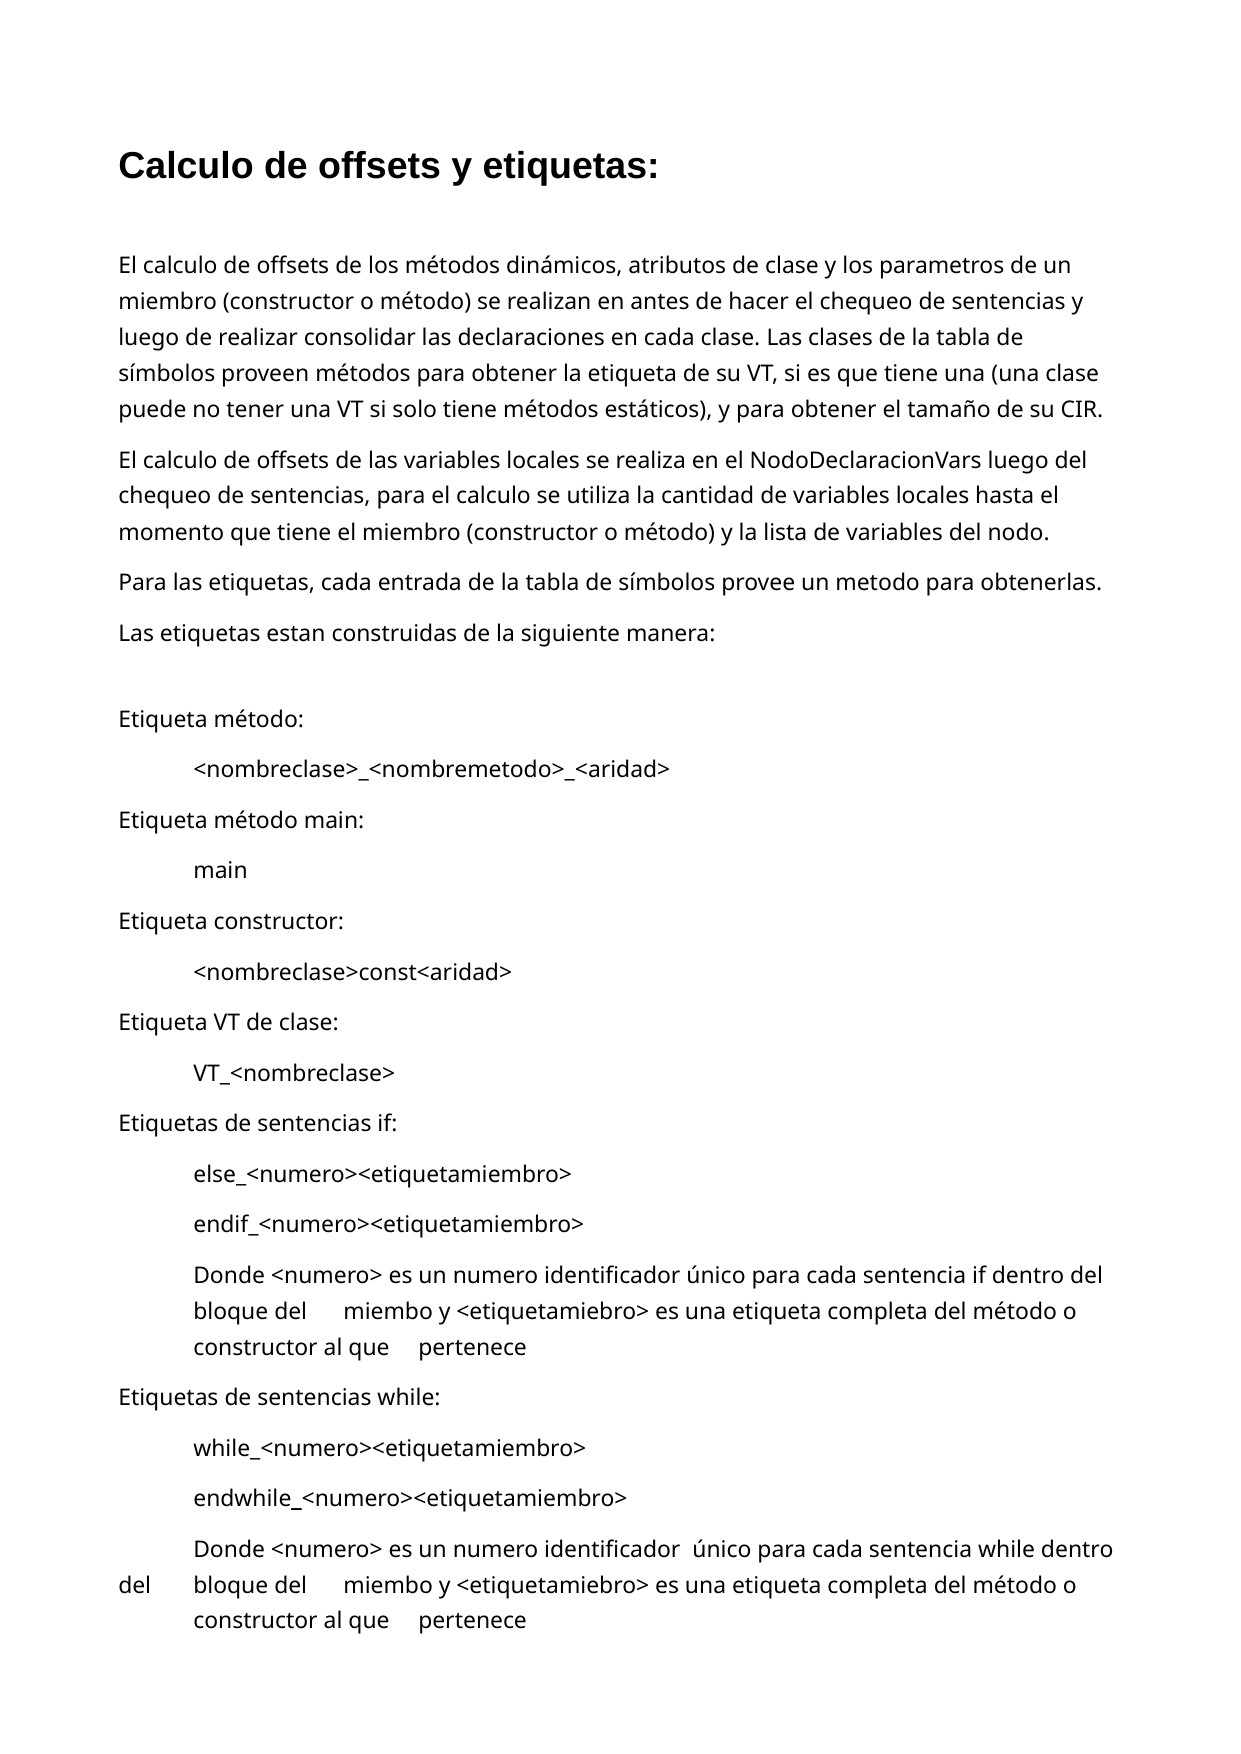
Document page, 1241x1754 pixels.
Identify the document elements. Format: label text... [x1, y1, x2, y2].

subtitle Donde <numero> es un numero identificador único para cada sentencia if dentro del bloque del miembo y <etiquetamiebro> es una etiqueta completa del método o constructor al que pertenece [118, 1259, 1122, 1362]
subtitle Etiqueta constructor: [118, 905, 1122, 936]
subtitle Etiqueta VT de clase: [118, 1006, 1122, 1037]
subtitle El calculo de offsets de los métodos dinámicos, atributos de clase y los parametros de un miembro (constructor o método) se realizan en antes de hacer el chequeo de sentencias y luego de realizar consolidar las declaraciones en cada clase. Las clases de la tabla de símbolos proveen métodos para obtener la etiqueta de su VT, si es que tiene una (una clase puede no tener una VT si solo tiene métodos estáticos), y para obtener el tamaño de su CIR. [118, 249, 1122, 424]
subtitle Etiquetas de sentencias while: [118, 1381, 1122, 1412]
subtitle endif_<numero><etiquetamiembro> [118, 1208, 1122, 1239]
subtitle Para las etiquetas, cada entrada de la tabla de símbolos provee un metodo para obtenerlas. [118, 566, 1122, 597]
subtitle <nombreclase>const<aridad> [118, 956, 1122, 987]
subtitle Las etiquetas estan construidas de la siguiente manera: [118, 616, 1122, 684]
subtitle endwhile_<numero><etiquetamiembro> [118, 1482, 1122, 1513]
subtitle Etiqueta método main: [118, 804, 1122, 835]
subtitle Etiqueta método: [118, 703, 1122, 734]
subtitle main [118, 854, 1122, 886]
subtitle Calculo de offsets y etiquetas: [118, 143, 1122, 186]
subtitle Donde <numero> es un numero identificador único para cada sentencia while dentro del bloque del miembo y <etiquetamiebro> es una etiqueta completa del método o constructor al que pertenece [118, 1533, 1122, 1636]
subtitle El calculo de offsets de las variables locales se realiza en el NodoDeclaracionVars luego del chequeo de sentencias, para el calculo se utiliza la cantidad de variables locales hasta el momento que tiene el miembro (constructor o método) y la lista de variables del nodo. [118, 443, 1122, 547]
subtitle <nombreclase>_<nombremetodo>_<aridad> [118, 753, 1122, 785]
subtitle else_<numero><etiquetamiembro> [118, 1158, 1122, 1189]
subtitle VT_<nombreclase> [118, 1057, 1122, 1088]
subtitle while_<numero><etiquetamiembro> [118, 1432, 1122, 1463]
subtitle Etiquetas de sentencias if: [118, 1107, 1122, 1138]
